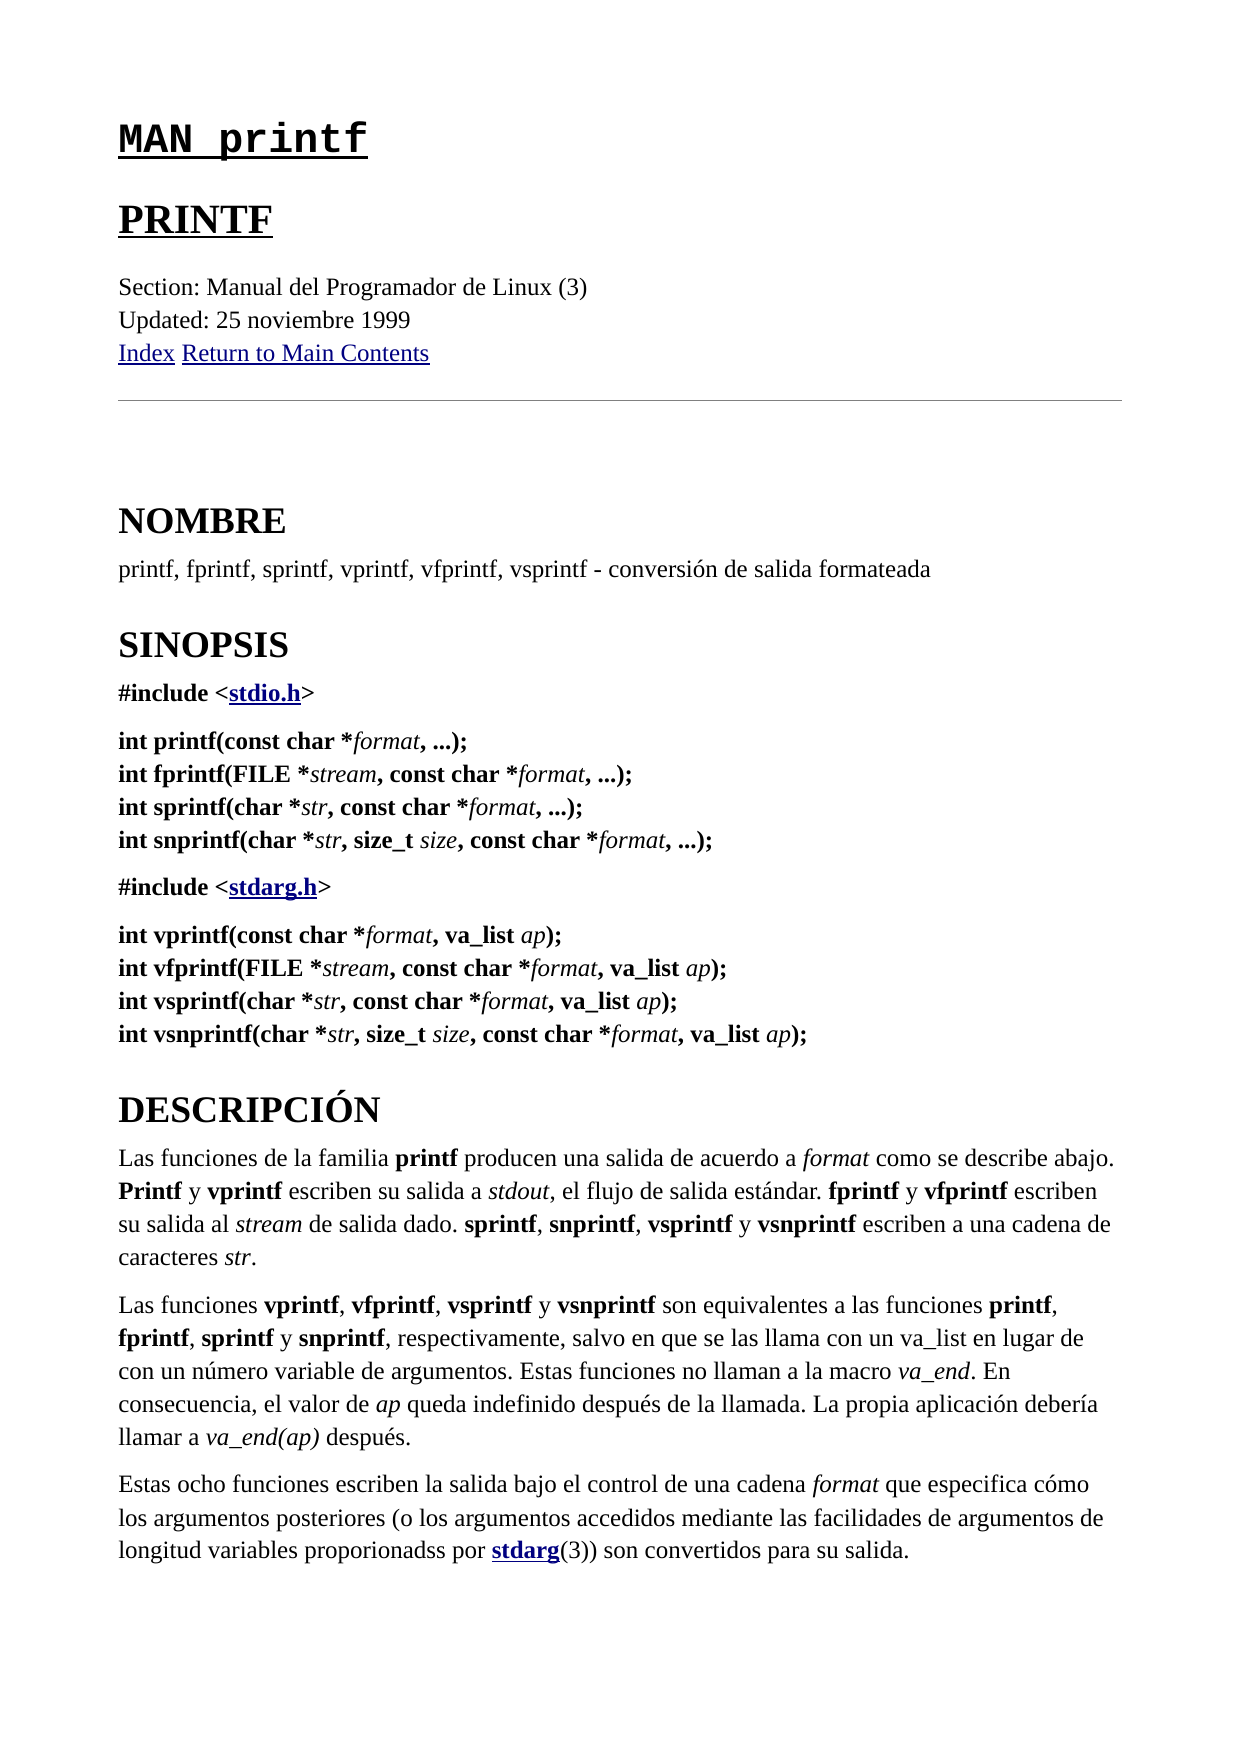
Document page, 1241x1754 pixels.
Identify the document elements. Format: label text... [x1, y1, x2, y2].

subtitle DESCRIPCIÓN [118, 1088, 1122, 1131]
subtitle PRINTF [118, 195, 1122, 243]
text int printf(const char *format, ...); int fprintf(FILE *stream, const char *format, ...); int sprintf(char *str, const char *format, ...); int snprintf(char *str, size_t size, const char *format, ...); [118, 726, 1122, 854]
text MAN printf [118, 118, 1122, 165]
subtitle SINOPSIS [118, 623, 1122, 666]
text Estas ocho funciones escriben la salida bajo el control de una cadena format que especifica cómo los argumentos posteriores (o los argumentos accedidos mediante las facilidades de argumentos de longitud variables proporionadss por stdarg(3)) son convertidos para su salida. [118, 1469, 1122, 1564]
text int vprintf(const char *format, va_list ap); int vfprintf(FILE *stream, const char *format, va_list ap); int vsprintf(char *str, const char *format, va_list ap); int vsnprintf(char *str, size_t size, const char *format, va_list ap); [118, 920, 1122, 1048]
text #include <stdio.h> [118, 678, 1122, 707]
text #include <stdarg.h> [118, 872, 1122, 901]
text Las funciones de la familia printf producen una salida de acuerdo a format como se describe abajo. Printf y vprintf escriben su salida a stdout, el flujo de salida estándar. fprintf y vfprintf escriben su salida al stream de salida dado. sprintf, snprintf, vsprintf y vsnprintf escriben a una cadena de caracteres str. [118, 1143, 1122, 1271]
subtitle NOMBRE [118, 498, 1122, 542]
text Section: Manual del Programador de Linux (3) Updated: 25 noviembre 1999 Index Return to Main Contents [118, 272, 1122, 367]
text printf, fprintf, sprintf, vprintf, vfprintf, vsprintf - conversión de salida formateada [118, 554, 1122, 583]
text Las funciones vprintf, vfprintf, vsprintf y vsnprintf son equivalentes a las funciones printf, fprintf, sprintf y snprintf, respectivamente, salvo en que se las llama con un va_list en lugar de con un número variable de argumentos. Estas funciones no llaman a la macro va_end. En consecuencia, el valor de ap queda indefinido después de la llamada. La propia aplicación debería llamar a va_end(ap) después. [118, 1290, 1122, 1451]
